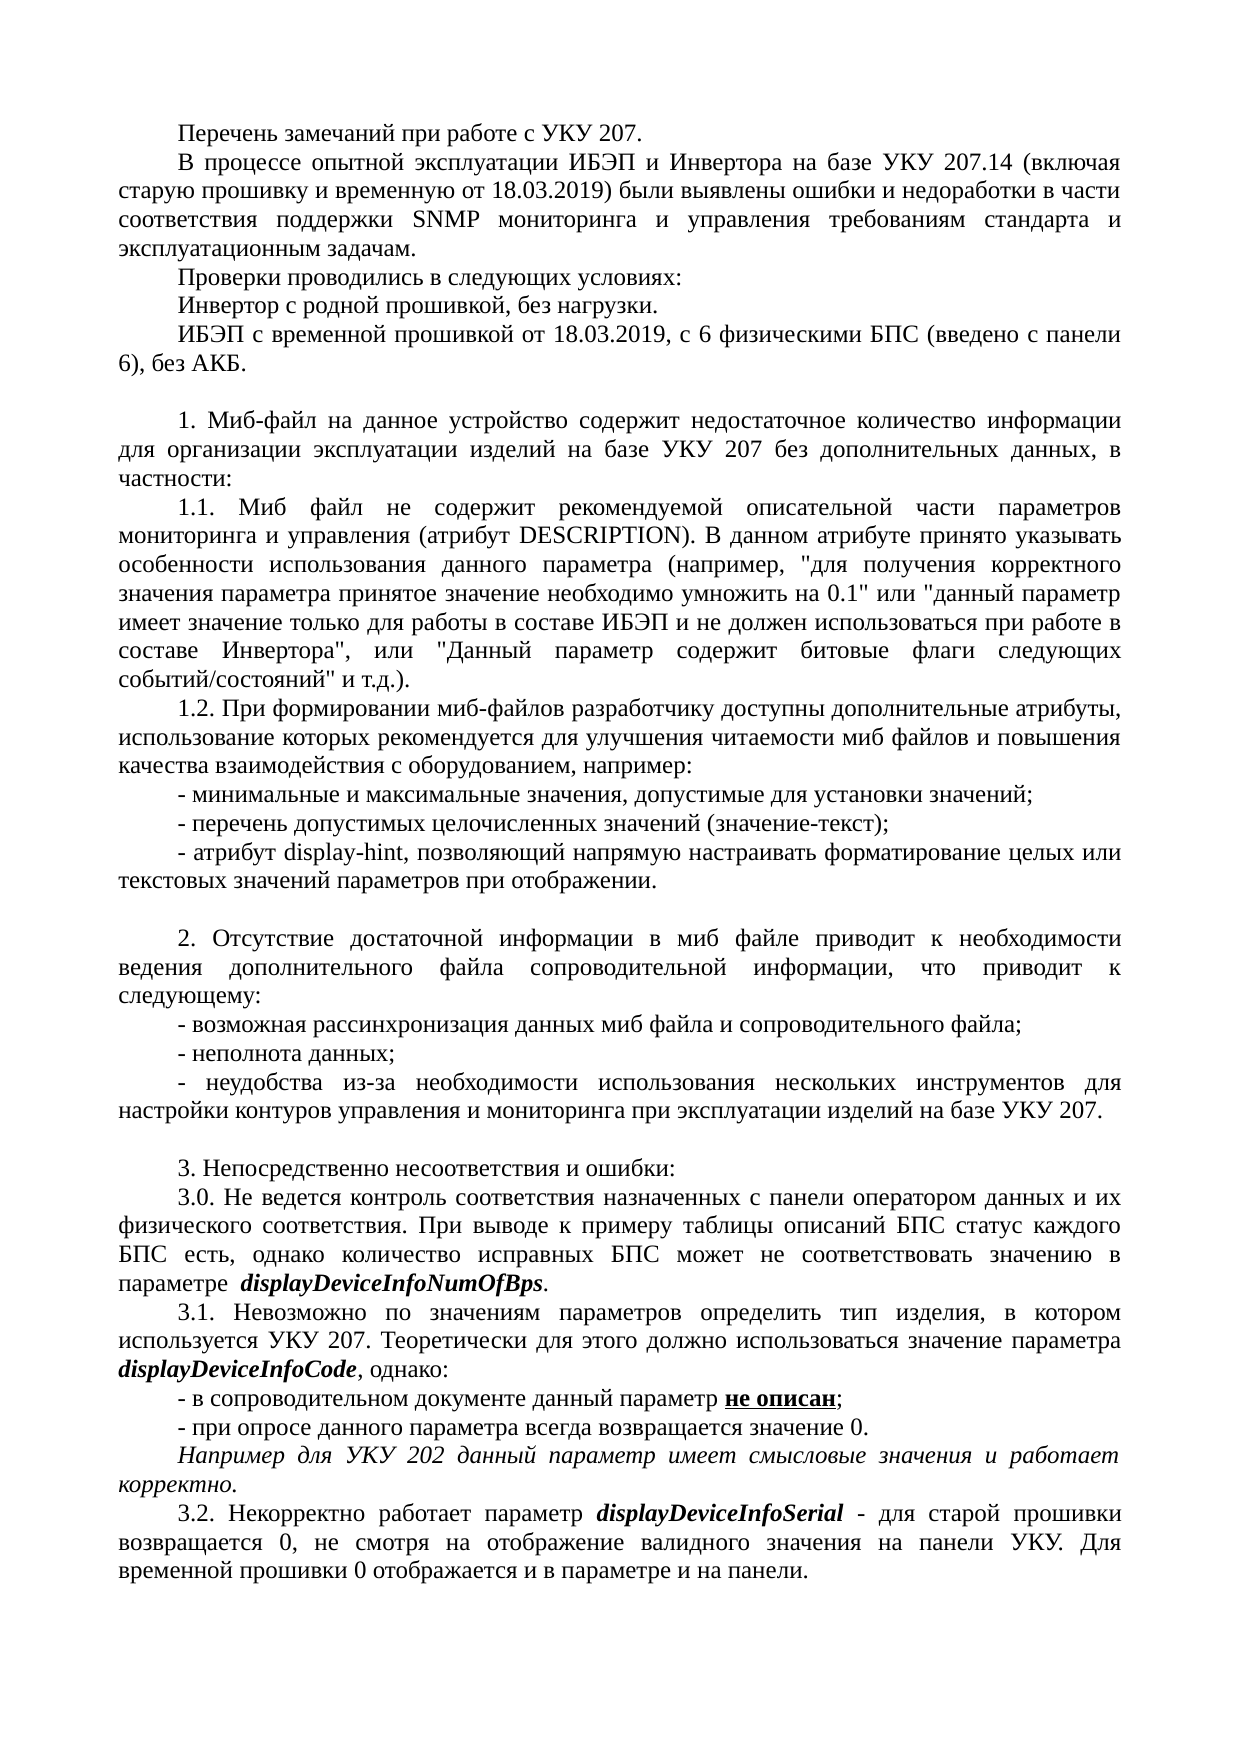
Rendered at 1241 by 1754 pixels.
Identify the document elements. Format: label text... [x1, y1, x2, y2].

text - неудобства из-за необходимости использования нескольких инструментов для настройки контуров управления и мониторинга при эксплуатации изделий на базе УКУ 207. [118, 1067, 1122, 1124]
text Перечень замечаний при работе с УКУ 207. [118, 118, 1122, 147]
text - возможная рассинхронизация данных миб файла и сопроводительного файла; [118, 1009, 1122, 1038]
text - неполнота данных; [118, 1038, 1122, 1067]
text В процессе опытной эксплуатации ИБЭП и Инвертора на базе УКУ 207.14 (включая старую прошивку и временную от 18.03.2019) были выявлены ошибки и недоработки в части соответствия поддержки SNMP мониторинга и управления требованиям стандарта и эксплуатационным задачам. [118, 147, 1122, 262]
text - в сопроводительном документе данный параметр не описан; [118, 1383, 1122, 1412]
text - атрибут display-hint, позволяющий напрямую настраивать форматирование целых или текстовых значений параметров при отображении. [118, 837, 1122, 894]
text Инвертор с родной прошивкой, без нагрузки. [118, 291, 1122, 319]
text 3.0. Не ведется контроль соответствия назначенных с панели оператором данных и их физического соответствия. При выводе к примеру таблицы описаний БПС статус каждого БПС есть, однако количество исправных БПС может не соответствовать значению в параметре displayDeviceInfoNumOfBps. [118, 1182, 1122, 1297]
text - при опросе данного параметра всегда возвращается значение 0. [118, 1412, 1122, 1441]
text 2. Отсутствие достаточной информации в миб файле приводит к необходимости ведения дополнительного файла сопроводительной информации, что приводит к следующему: [118, 923, 1122, 1009]
text 1. Миб-файл на данное устройство содержит недостаточное количество информации для организации эксплуатации изделий на базе УКУ 207 без дополнительных данных, в частности: [118, 406, 1122, 492]
text ИБЭП с временной прошивкой от 18.03.2019, с 6 физическими БПС (введено с панели 6), без АКБ. [118, 319, 1122, 377]
text 1.2. При формировании миб-файлов разработчику доступны дополнительные атрибуты, использование которых рекомендуется для улучшения читаемости миб файлов и повышения качества взаимодействия с оборудованием, например: [118, 693, 1122, 779]
text 3.2. Некорректно работает параметр displayDeviceInfoSerial - для старой прошивки возвращается 0, не смотря на отображение валидного значения на панели УКУ. Для временной прошивки 0 отображается и в параметре и на панели. [118, 1498, 1122, 1584]
text - минимальные и максимальные значения, допустимые для установки значений; [118, 779, 1122, 808]
text 3.1. Невозможно по значениям параметров определить тип изделия, в котором используется УКУ 207. Теоретически для этого должно использоваться значение параметра displayDeviceInfoCode, однако: [118, 1297, 1122, 1383]
text 3. Непосредственно несоответствия и ошибки: [118, 1153, 1122, 1182]
text 1.1. Миб файл не содержит рекомендуемой описательной части параметров мониторинга и управления (атрибут DESCRIPTION). В данном атрибуте принято указывать особенности использования данного параметра (например, "для получения корректного значения параметра принятое значение необходимо умножить на 0.1" или "данный параметр имеет значение только для работы в составе ИБЭП и не должен использоваться при работе в составе Инвертора", или "Данный параметр содержит битовые флаги следующих событий/состояний" и т.д.). [118, 492, 1122, 693]
text Например для УКУ 202 данный параметр имеет смысловые значения и работает корректно. [118, 1441, 1122, 1498]
text Проверки проводились в следующих условиях: [118, 262, 1122, 291]
text - перечень допустимых целочисленных значений (значение-текст); [118, 808, 1122, 837]
